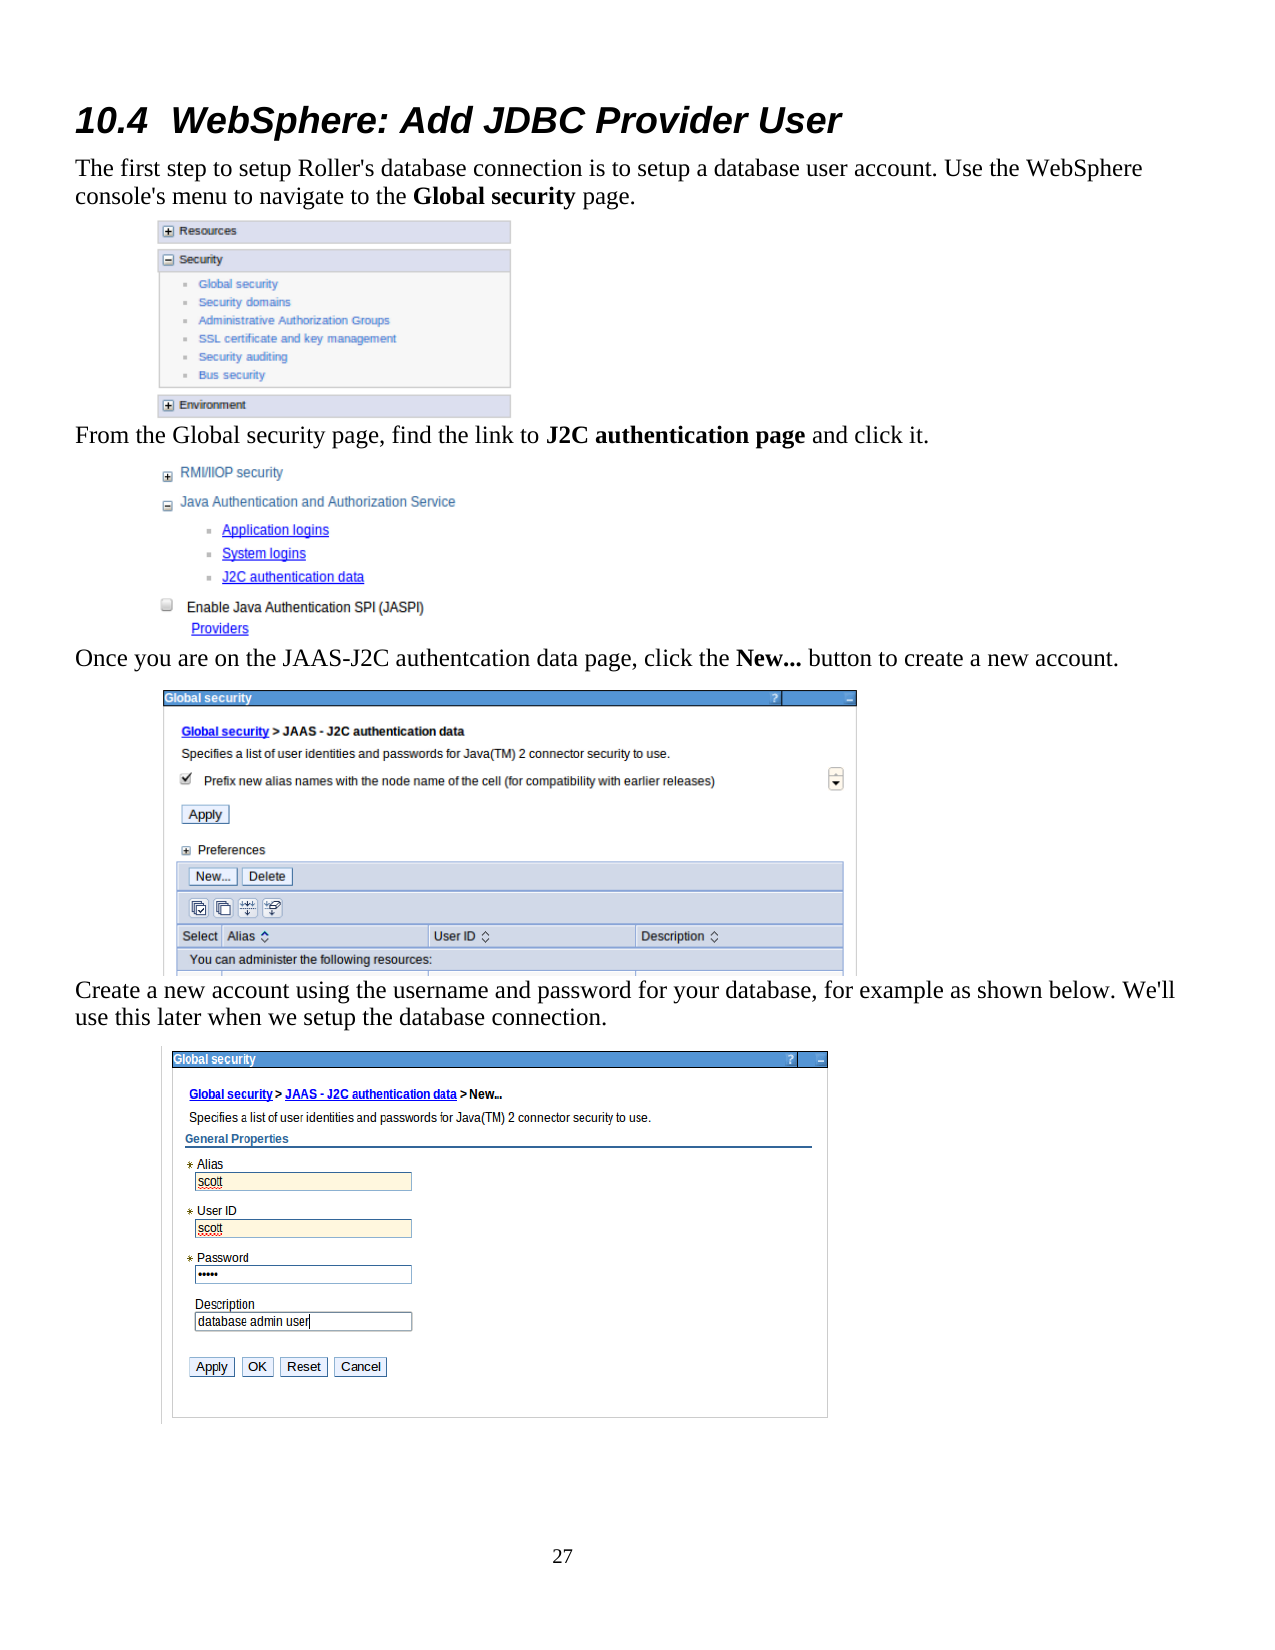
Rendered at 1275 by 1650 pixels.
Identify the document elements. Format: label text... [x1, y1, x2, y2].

text Once you are on the JAAS-J2C authentcation data page, click the New... button to create a new account. [75, 462, 1200, 671]
text Create a new account using the username and password for your database, for example as shown below. We'll use this later when we setup the database connection. [75, 684, 1200, 1031]
text From the Global security page, find the link to J2C authentication page and click it. [75, 222, 1200, 449]
text The first step to setup Roller's database connection is to setup a database user account. Use the WebSphere console's menu to navigate to the Global security page. [75, 154, 1200, 210]
subtitle WebSphere: Add JDBC Provider User [75, 100, 1200, 142]
picture [157, 686, 861, 976]
picture [161, 1046, 835, 1424]
picture [155, 218, 515, 422]
picture [155, 461, 480, 644]
